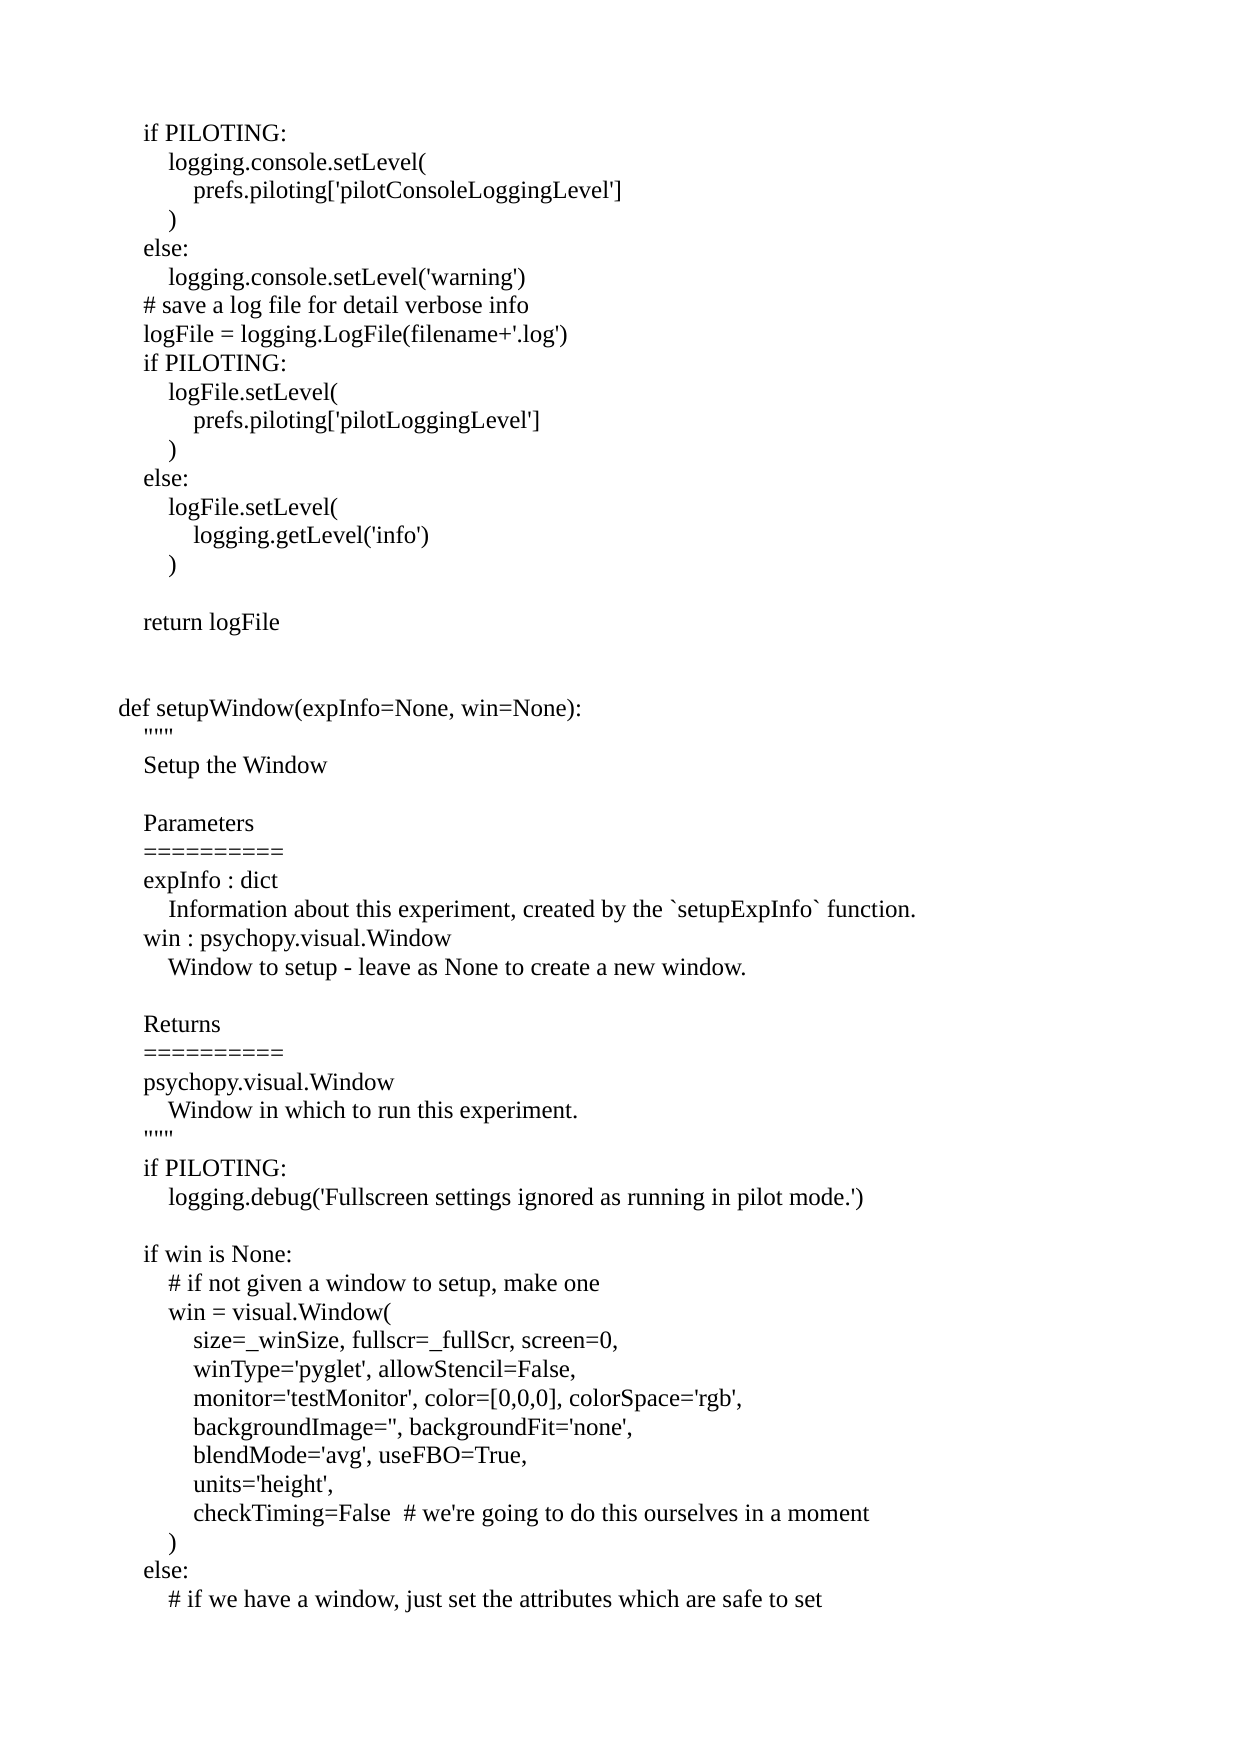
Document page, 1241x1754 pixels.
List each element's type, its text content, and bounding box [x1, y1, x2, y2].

text if PILOTING: [118, 1153, 1122, 1182]
text ========== [118, 1038, 1122, 1067]
text prefs.piloting['pilotConsoleLoggingLevel'] [118, 176, 1122, 204]
text Window in which to run this experiment. [118, 1096, 1122, 1124]
text if PILOTING: [118, 348, 1122, 377]
text logFile.setLevel( [118, 492, 1122, 521]
text Window to setup - leave as None to create a new window. [118, 952, 1122, 981]
text psychopy.visual.Window [118, 1067, 1122, 1096]
text ) [118, 434, 1122, 463]
text else: [118, 463, 1122, 492]
text blendMode='avg', useFBO=True, [118, 1441, 1122, 1469]
text ) [118, 204, 1122, 233]
text # if not given a window to setup, make one [118, 1268, 1122, 1297]
text if win is None: [118, 1239, 1122, 1268]
text return logFile [118, 607, 1122, 636]
text size=_winSize, fullscr=_fullScr, screen=0, [118, 1326, 1122, 1354]
text # save a log file for detail verbose info [118, 291, 1122, 319]
text checkTiming=False # we're going to do this ourselves in a moment [118, 1498, 1122, 1527]
text Parameters [118, 808, 1122, 837]
text monitor='testMonitor', color=[0,0,0], colorSpace='rgb', [118, 1383, 1122, 1412]
text expInfo : dict [118, 866, 1122, 894]
text """ [118, 722, 1122, 751]
text ) [118, 1527, 1122, 1556]
text logging.console.setLevel('warning') [118, 262, 1122, 291]
text """ [118, 1124, 1122, 1153]
text win : psychopy.visual.Window [118, 923, 1122, 952]
text logFile = logging.LogFile(filename+'.log') [118, 319, 1122, 348]
text Returns [118, 1009, 1122, 1038]
text units='height', [118, 1469, 1122, 1498]
text logging.console.setLevel( [118, 147, 1122, 176]
text else: [118, 233, 1122, 262]
text ) [118, 549, 1122, 578]
text backgroundImage='', backgroundFit='none', [118, 1412, 1122, 1441]
text else: [118, 1556, 1122, 1584]
text ========== [118, 837, 1122, 866]
text winType='pyglet', allowStencil=False, [118, 1354, 1122, 1383]
text Setup the Window [118, 751, 1122, 779]
text logging.debug('Fullscreen settings ignored as running in pilot mode.') [118, 1182, 1122, 1211]
text def setupWindow(expInfo=None, win=None): [118, 693, 1122, 722]
text win = visual.Window( [118, 1297, 1122, 1326]
text # if we have a window, just set the attributes which are safe to set [118, 1584, 1122, 1613]
text logging.getLevel('info') [118, 521, 1122, 549]
text logFile.setLevel( [118, 377, 1122, 406]
text if PILOTING: [118, 118, 1122, 147]
text prefs.piloting['pilotLoggingLevel'] [118, 406, 1122, 434]
text Information about this experiment, created by the `setupExpInfo` function. [118, 894, 1122, 923]
